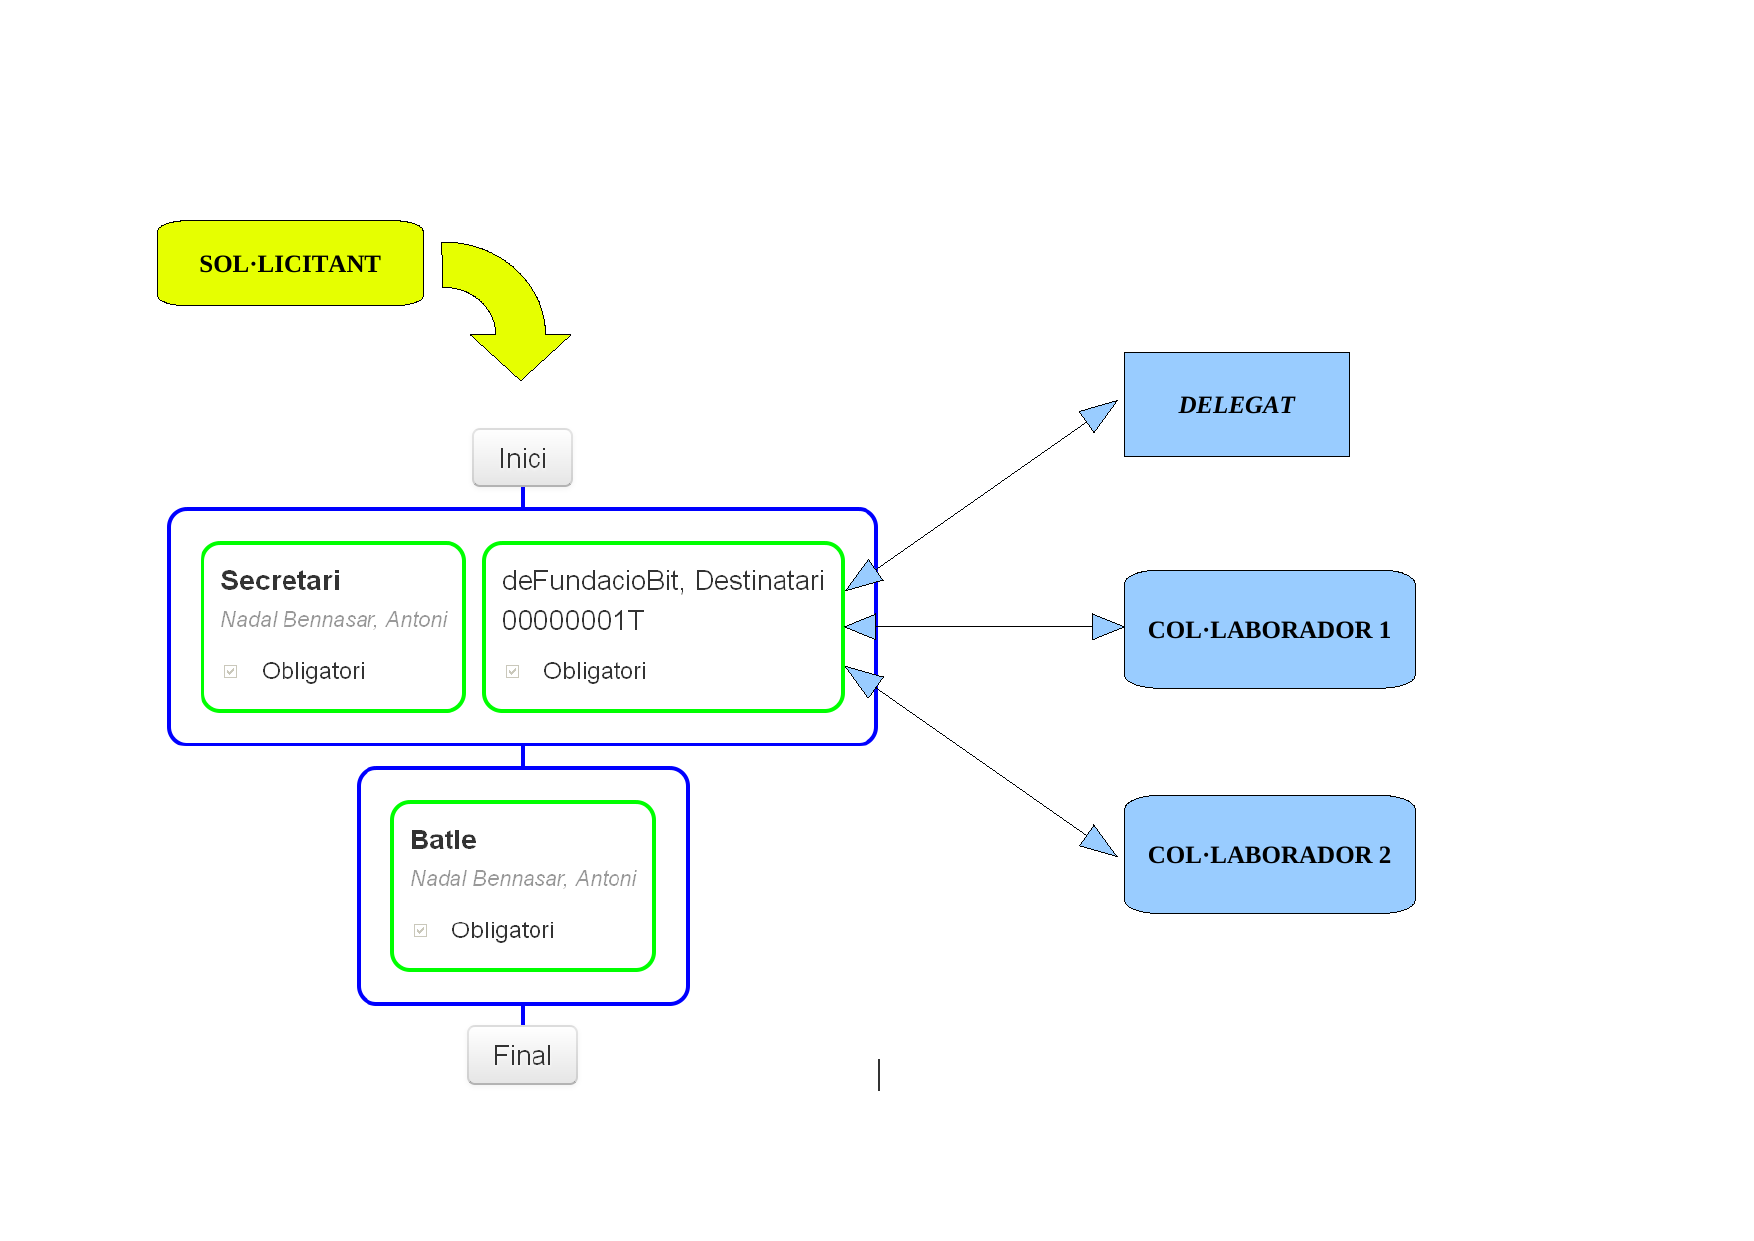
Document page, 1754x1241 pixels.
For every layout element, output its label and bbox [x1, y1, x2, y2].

picture [118, 390, 950, 1101]
